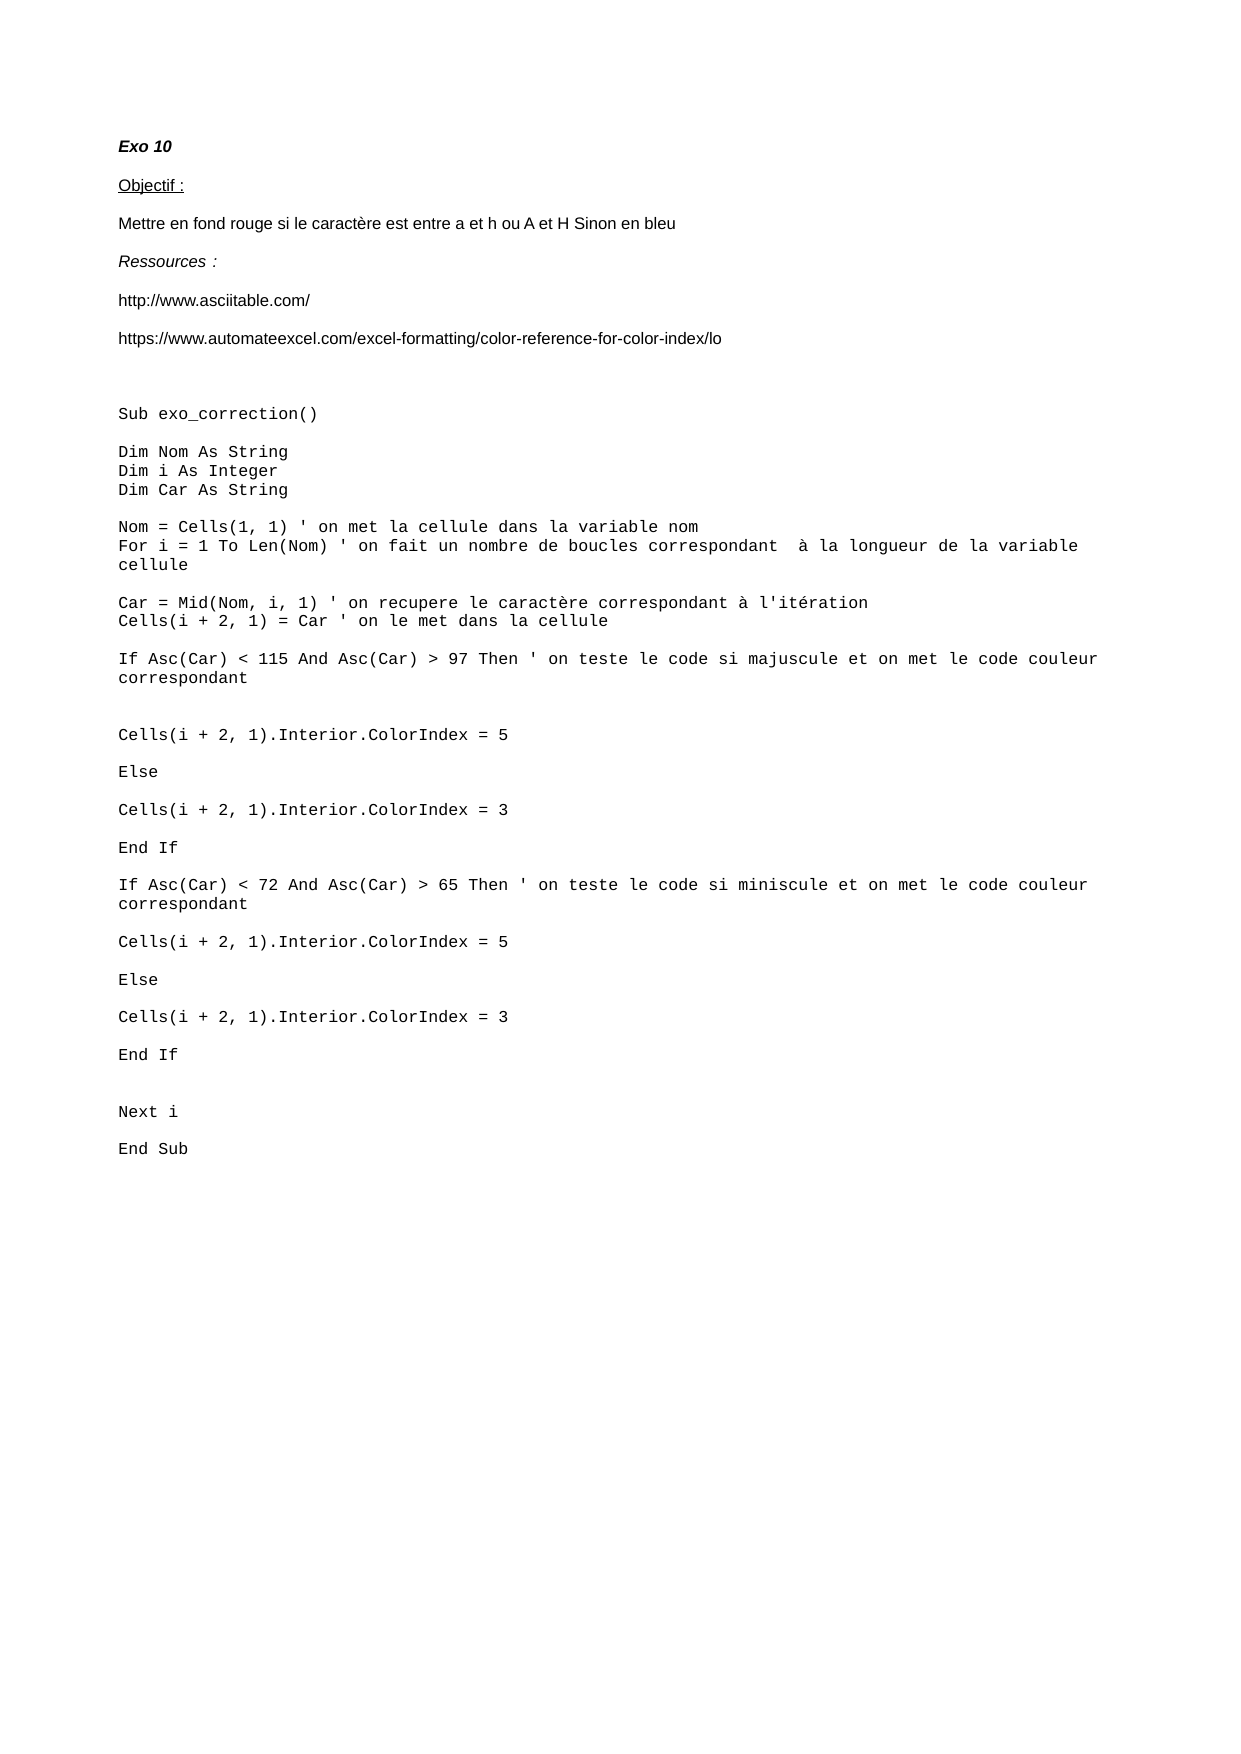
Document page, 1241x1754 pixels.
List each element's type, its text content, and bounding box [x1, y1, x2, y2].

text For i = 1 To Len(Nom) ' on fait un nombre de boucles correspondant à la longueur de la variable cellule [118, 538, 1122, 575]
text Cells(i + 2, 1).Interior.ColorIndex = 5 [118, 933, 1122, 952]
text https://www.automateexcel.com/excel-formatting/color-reference-for-color-index/lo [118, 329, 1122, 348]
text Cells(i + 2, 1).Interior.ColorIndex = 3 [118, 802, 1122, 820]
text Car = Mid(Nom, i, 1) ' on recupere le caractère correspondant à l'itération [118, 594, 1122, 613]
text Exo 10 [118, 137, 1122, 156]
text http://www.asciitable.com/ [118, 291, 1122, 310]
text Sub exo_correction() [118, 406, 1122, 424]
text Nom = Cells(1, 1) ' on met la cellule dans la variable nom [118, 519, 1122, 538]
text Next i [118, 1103, 1122, 1122]
text Dim Nom As String [118, 443, 1122, 462]
text Mettre en fond rouge si le caractère est entre a et h ou A et H Sinon en bleu [118, 214, 1122, 233]
text Else [118, 971, 1122, 990]
text Dim i As Integer [118, 462, 1122, 481]
text If Asc(Car) < 72 And Asc(Car) > 65 Then ' on teste le code si miniscule et on met le code couleur correspondant [118, 877, 1122, 915]
text Dim Car As String [118, 481, 1122, 500]
text Cells(i + 2, 1).Interior.ColorIndex = 5 [118, 726, 1122, 745]
text If Asc(Car) < 115 And Asc(Car) > 97 Then ' on teste le code si majuscule et on met le code couleur correspondant [118, 651, 1122, 688]
text End If [118, 1047, 1122, 1066]
text Objectif : [118, 176, 1122, 195]
text Else [118, 764, 1122, 783]
text Ressources : [118, 252, 1122, 271]
text Cells(i + 2, 1) = Car ' on le met dans la cellule [118, 613, 1122, 632]
text Cells(i + 2, 1).Interior.ColorIndex = 3 [118, 1009, 1122, 1028]
text End Sub [118, 1141, 1122, 1160]
text End If [118, 839, 1122, 858]
